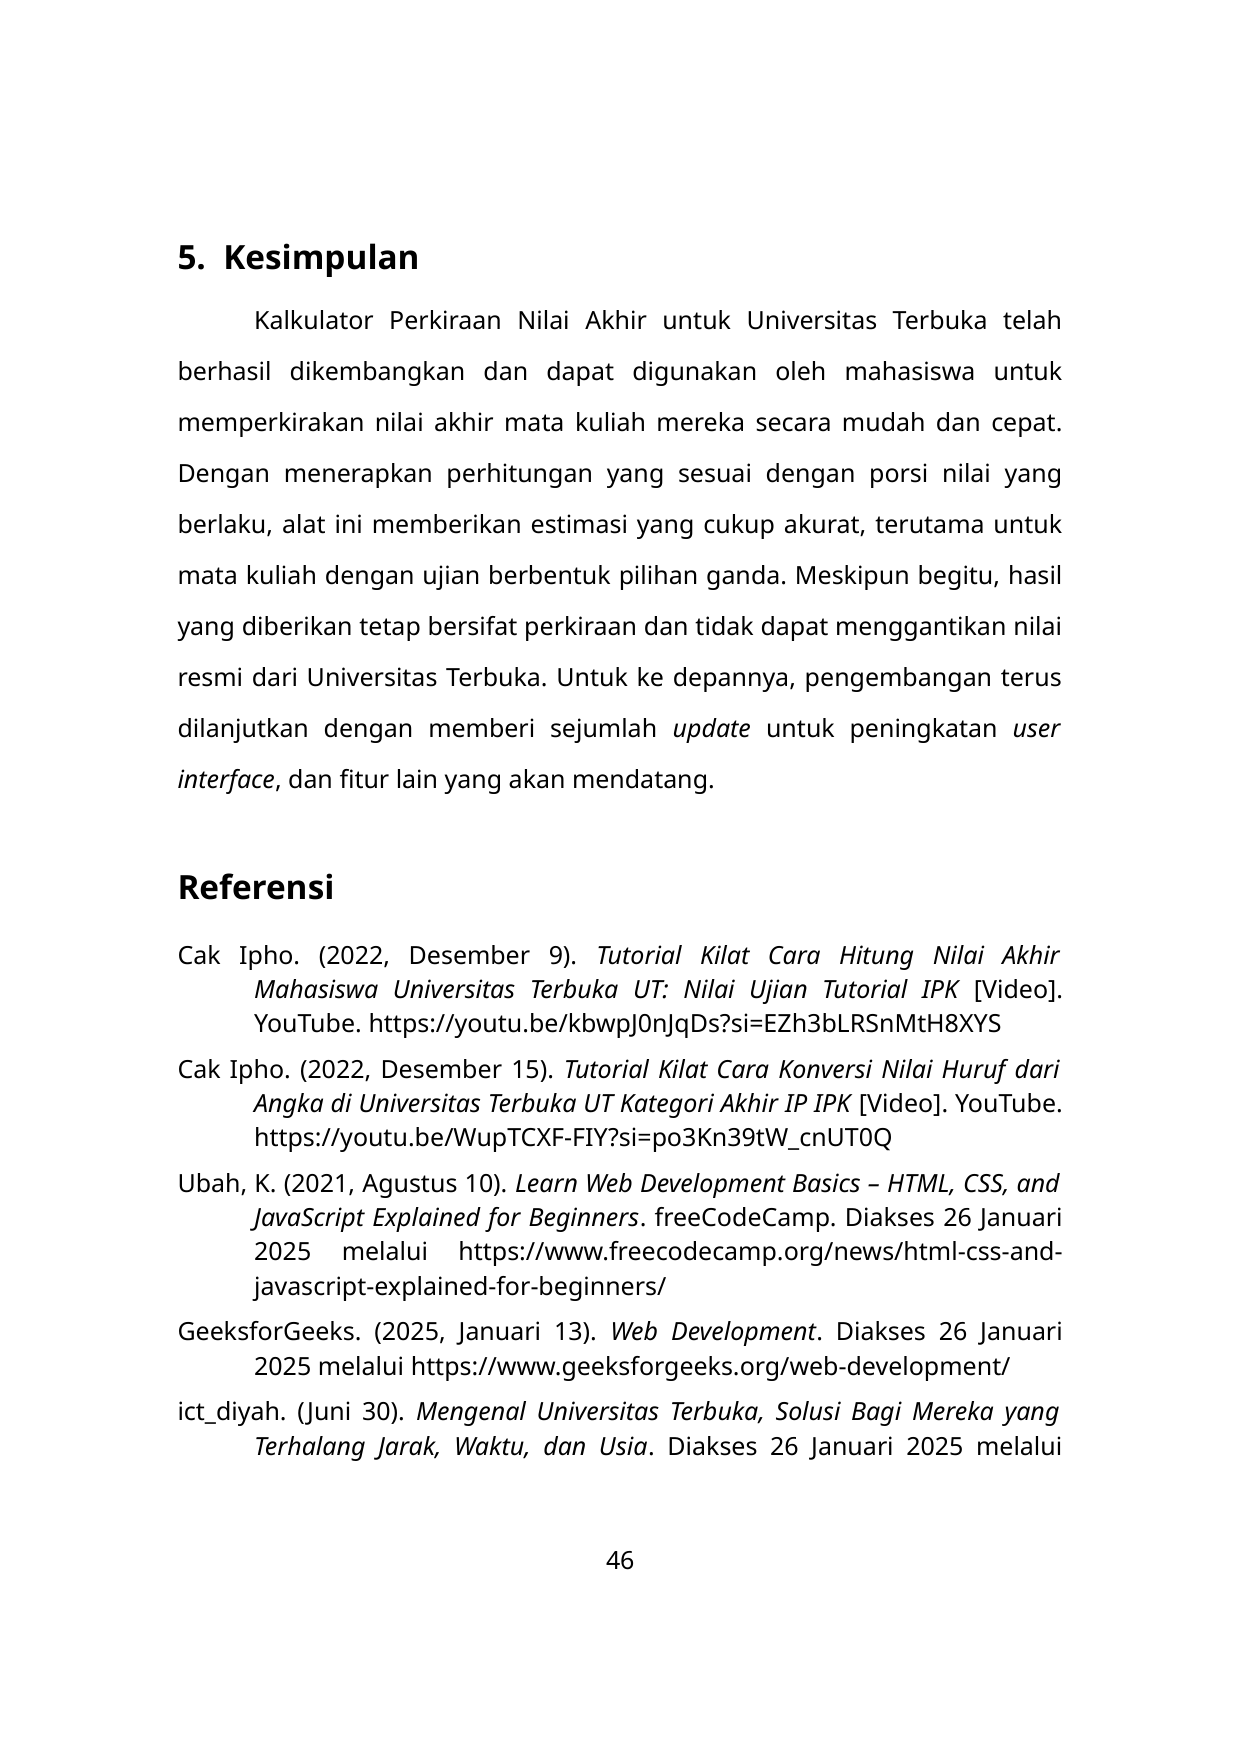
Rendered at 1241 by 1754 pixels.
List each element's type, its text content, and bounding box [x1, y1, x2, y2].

text Kalkulator Perkiraan Nilai Akhir untuk Universitas Terbuka telah berhasil dikembangkan dan dapat digunakan oleh mahasiswa untuk memperkirakan nilai akhir mata kuliah mereka secara mudah dan cepat. Dengan menerapkan perhitungan yang sesuai dengan porsi nilai yang berlaku, alat ini memberikan estimasi yang cukup akurat, terutama untuk mata kuliah dengan ujian berbentuk pilihan ganda. Meskipun begitu, hasil yang diberikan tetap bersifat perkiraan dan tidak dapat menggantikan nilai resmi dari Universitas Terbuka. Untuk ke depannya, pengembangan terus dilanjutkan dengan memberi sejumlah update untuk peningkatan user interface, dan fitur lain yang akan mendatang. [177, 302, 1063, 796]
text Ubah, K. (2021, Agustus 10). Learn Web Development Basics – HTML, CSS, and JavaScript Explained for Beginners. freeCodeCamp. Diakses 26 Januari 2025 melalui https://www.freecodecamp.org/news/html-css-and-javascript-explained-for-beginners/ [177, 1166, 1063, 1302]
text GeeksforGeeks. (2025, Januari 13). Web Development. Diakses 26 Januari 2025 melalui https://www.geeksforgeeks.org/web-development/ [177, 1314, 1063, 1382]
subtitle Referensi [177, 864, 1063, 909]
text ict_diyah. (Juni 30). Mengenal Universitas Terbuka, Solusi Bagi Mereka yang Terhalang Jarak, Waktu, dan Usia. Diakses 26 Januari 2025 melalui [177, 1394, 1063, 1462]
subtitle 5. Kesimpulan [177, 234, 1063, 279]
text Cak Ipho. (2022, Desember 15). Tutorial Kilat Cara Konversi Nilai Huruf dari Angka di Universitas Terbuka UT Kategori Akhir IP IPK [Video]. YouTube. https://youtu.be/WupTCXF-FIY?si=po3Kn39tW_cnUT0Q [177, 1052, 1063, 1154]
text Cak Ipho. (2022, Desember 9). Tutorial Kilat Cara Hitung Nilai Akhir Mahasiswa Universitas Terbuka UT: Nilai Ujian Tutorial IPK [Video]. YouTube. https://youtu.be/kbwpJ0nJqDs?si=EZh3bLRSnMtH8XYS [177, 938, 1063, 1040]
